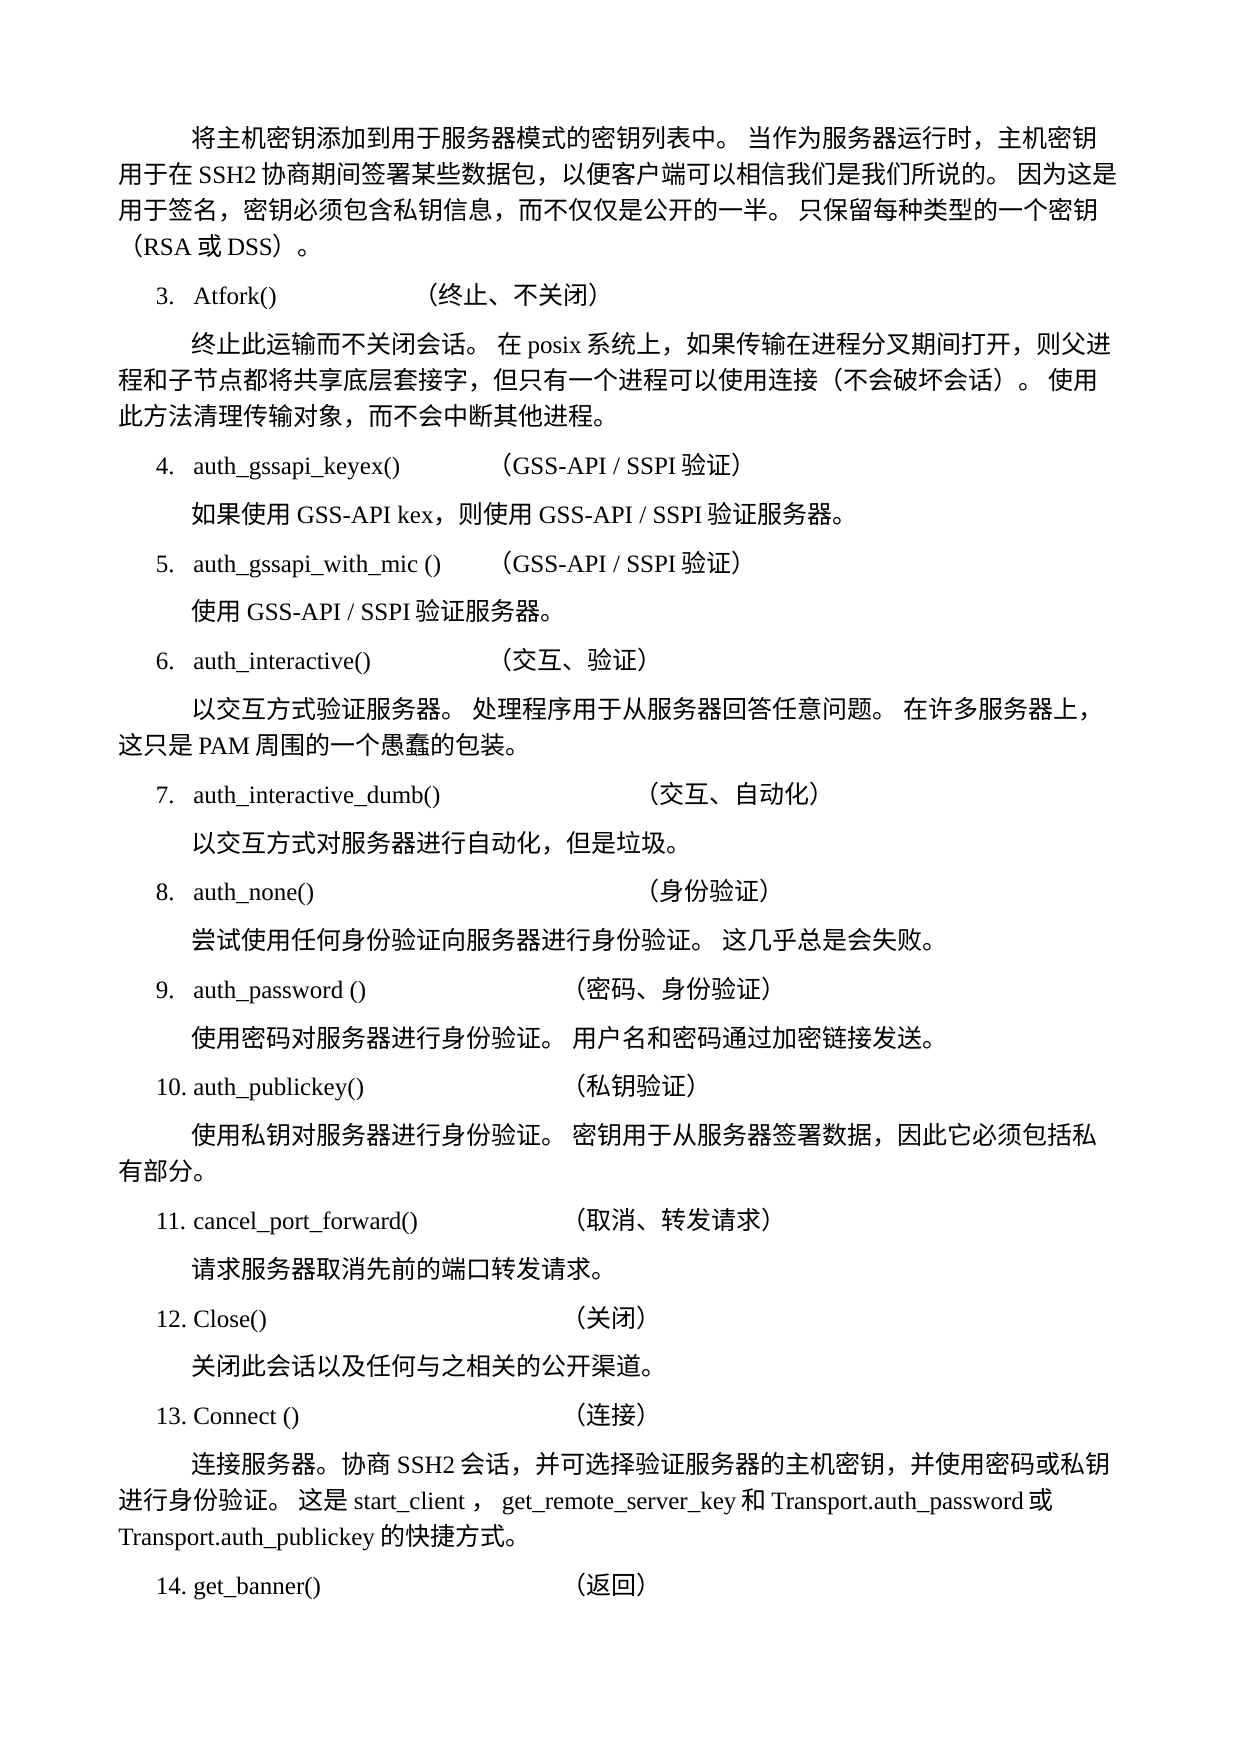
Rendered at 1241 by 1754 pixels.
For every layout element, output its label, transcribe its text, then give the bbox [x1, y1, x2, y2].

list auth_none() （身份验证） [156, 872, 1122, 908]
list Connect () （连接） [156, 1396, 1122, 1432]
list auth_publickey() （私钥验证） [156, 1067, 1122, 1103]
list auth_password () （密码、身份验证） [156, 969, 1122, 1006]
text 使用密码对服务器进行身份验证。 用户名和密码通过加密链接发送。 [118, 1018, 1122, 1054]
text 尝试使用任何身份验证向服务器进行身份验证。 这几乎总是会失败。 [118, 921, 1122, 957]
list auth_gssapi_with_mic () （GSS-API / SSPI验证） [156, 543, 1122, 579]
list get_banner() （返回） [156, 1566, 1122, 1602]
text 使用GSS-API / SSPI验证服务器。 [118, 592, 1122, 628]
text 以交互方式对服务器进行自动化，但是垃圾。 [118, 823, 1122, 859]
text 请求服务器取消先前的端口转发请求。 [118, 1249, 1122, 1286]
list auth_interactive() （交互、验证） [156, 641, 1122, 677]
list Close() （关闭） [156, 1298, 1122, 1334]
list cancel_port_forward() （取消、转发请求） [156, 1201, 1122, 1237]
text 如果使用GSS-API kex，则使用GSS-API / SSPI验证服务器。 [118, 494, 1122, 531]
list Atfork() （终止、不关闭） [156, 276, 1122, 312]
text 连接服务器。协商SSH2会话，并可选择验证服务器的主机密钥，并使用密码或私钥进行身份验证。 这是start_client ， get_remote_server_key和Transport.auth_password或Transport.auth_publickey的快捷方式。 [118, 1444, 1122, 1553]
list auth_interactive_dumb() （交互、自动化） [156, 774, 1122, 811]
text 使用私钥对服务器进行身份验证。 密钥用于从服务器签署数据，因此它必须包括私有部分。 [118, 1116, 1122, 1188]
text 关闭此会话以及任何与之相关的公开渠道。 [118, 1347, 1122, 1383]
text 以交互方式验证服务器。 处理程序用于从服务器回答任意问题。 在许多服务器上，这只是PAM周围的一个愚蠢的包装。 [118, 689, 1122, 762]
list auth_gssapi_keyex() （GSS-API / SSPI验证） [156, 446, 1122, 482]
text 将主机密钥添加到用于服务器模式的密钥列表中。 当作为服务器运行时，主机密钥用于在SSH2协商期间签署某些数据包，以便客户端可以相信我们是我们所说的。 因为这是用于签名，密钥必须包含私钥信息，而不仅仅是公开的一半。 只保留每种类型的一个密钥（RSA或DSS）。 [118, 118, 1122, 263]
text 终止此运输而不关闭会话。 在posix系统上，如果传输在进程分叉期间打开，则父进程和子节点都将共享底层套接字，但只有一个进程可以使用连接（不会破坏会话）。 使用此方法清理传输对象，而不会中断其他进程。 [118, 324, 1122, 433]
